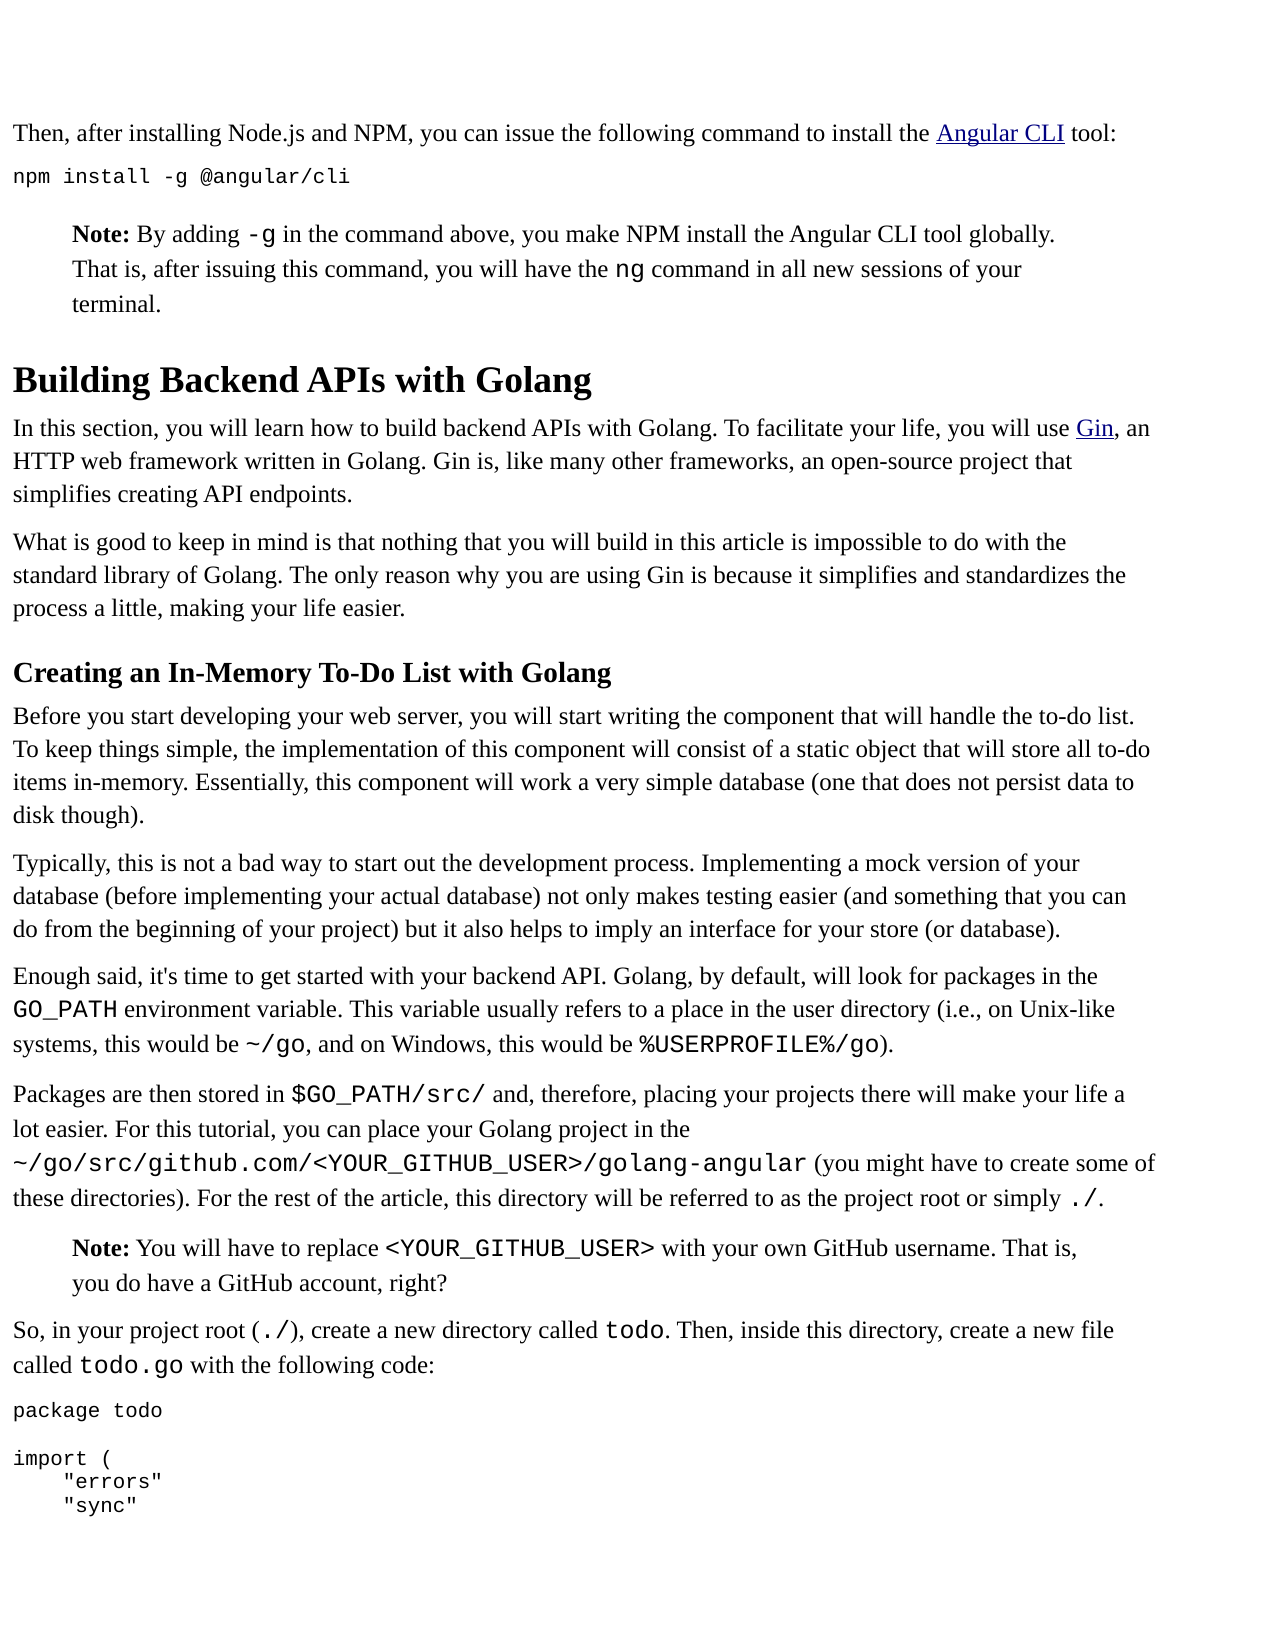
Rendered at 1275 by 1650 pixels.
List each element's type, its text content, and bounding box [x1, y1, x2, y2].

text Then, after installing Node.js and NPM, you can issue the following command to install the Angular CLI tool: [13, 118, 1157, 147]
text Packages are then stored in $GO_PATH/src/ and, therefore, placing your projects there will make your life a lot easier. For this tutorial, you can place your Golang project in the ~/go/src/github.com/<YOUR_GITHUB_USER>/golang-angular (you might have to create some of these directories). For the rest of the article, this directory will be referred to as the project root or simply ./. [13, 1079, 1157, 1213]
text npm install -g @angular/cli [13, 166, 1157, 189]
text package todo [13, 1401, 1157, 1424]
text "sync" [13, 1495, 1157, 1519]
text Typically, this is not a bad way to start out the development process. Implementing a mock version of your database (before implementing your actual database) not only makes testing easier (and something that you can do from the beginning of your project) but it also helps to imply an interface for your store (or database). [13, 848, 1157, 942]
subtitle Building Backend APIs with Golang [13, 357, 1157, 401]
text What is good to keep in mind is that nothing that you will build in this article is impossible to do with the standard library of Golang. The only reason why you are using Gin is because it simplifies and standardizes the process a little, making your life easier. [13, 527, 1157, 622]
text So, in your project root (./), create a new directory called todo. Then, inside this directory, create a new file called todo.go with the following code: [13, 1315, 1157, 1381]
text import ( [13, 1448, 1157, 1471]
text Note: By adding -g in the command above, you make NPM install the Angular CLI tool globally. That is, after issuing this command, you will have the ng command in all new sessions of your terminal. [72, 219, 1098, 318]
subtitle Creating an In-Memory To-Do List with Golang [13, 655, 1157, 688]
text Before you start developing your web server, you will start writing the component that will handle the to-do list. To keep things simple, the implementation of this component will consist of a static object that will store all to-do items in-memory. Essentially, this component will work a very simple database (one that does not persist data to disk though). [13, 701, 1157, 829]
text Enough said, it's time to get started with your backend API. Golang, by default, will look for packages in the GO_PATH environment variable. This variable usually refers to a place in the user directory (i.e., on Unix-like systems, this would be ~/go, and on Windows, this would be %USERPROFILE%/go). [13, 961, 1157, 1060]
text In this section, you will learn how to build backend APIs with Golang. To facilitate your life, you will use Gin, an HTTP web framework written in Golang. Gin is, like many other frameworks, an open-source project that simplifies creating API endpoints. [13, 413, 1157, 508]
text Note: You will have to replace <YOUR_GITHUB_USER> with your own GitHub username. That is, you do have a GitHub account, right? [72, 1233, 1098, 1297]
text "errors" [13, 1471, 1157, 1495]
